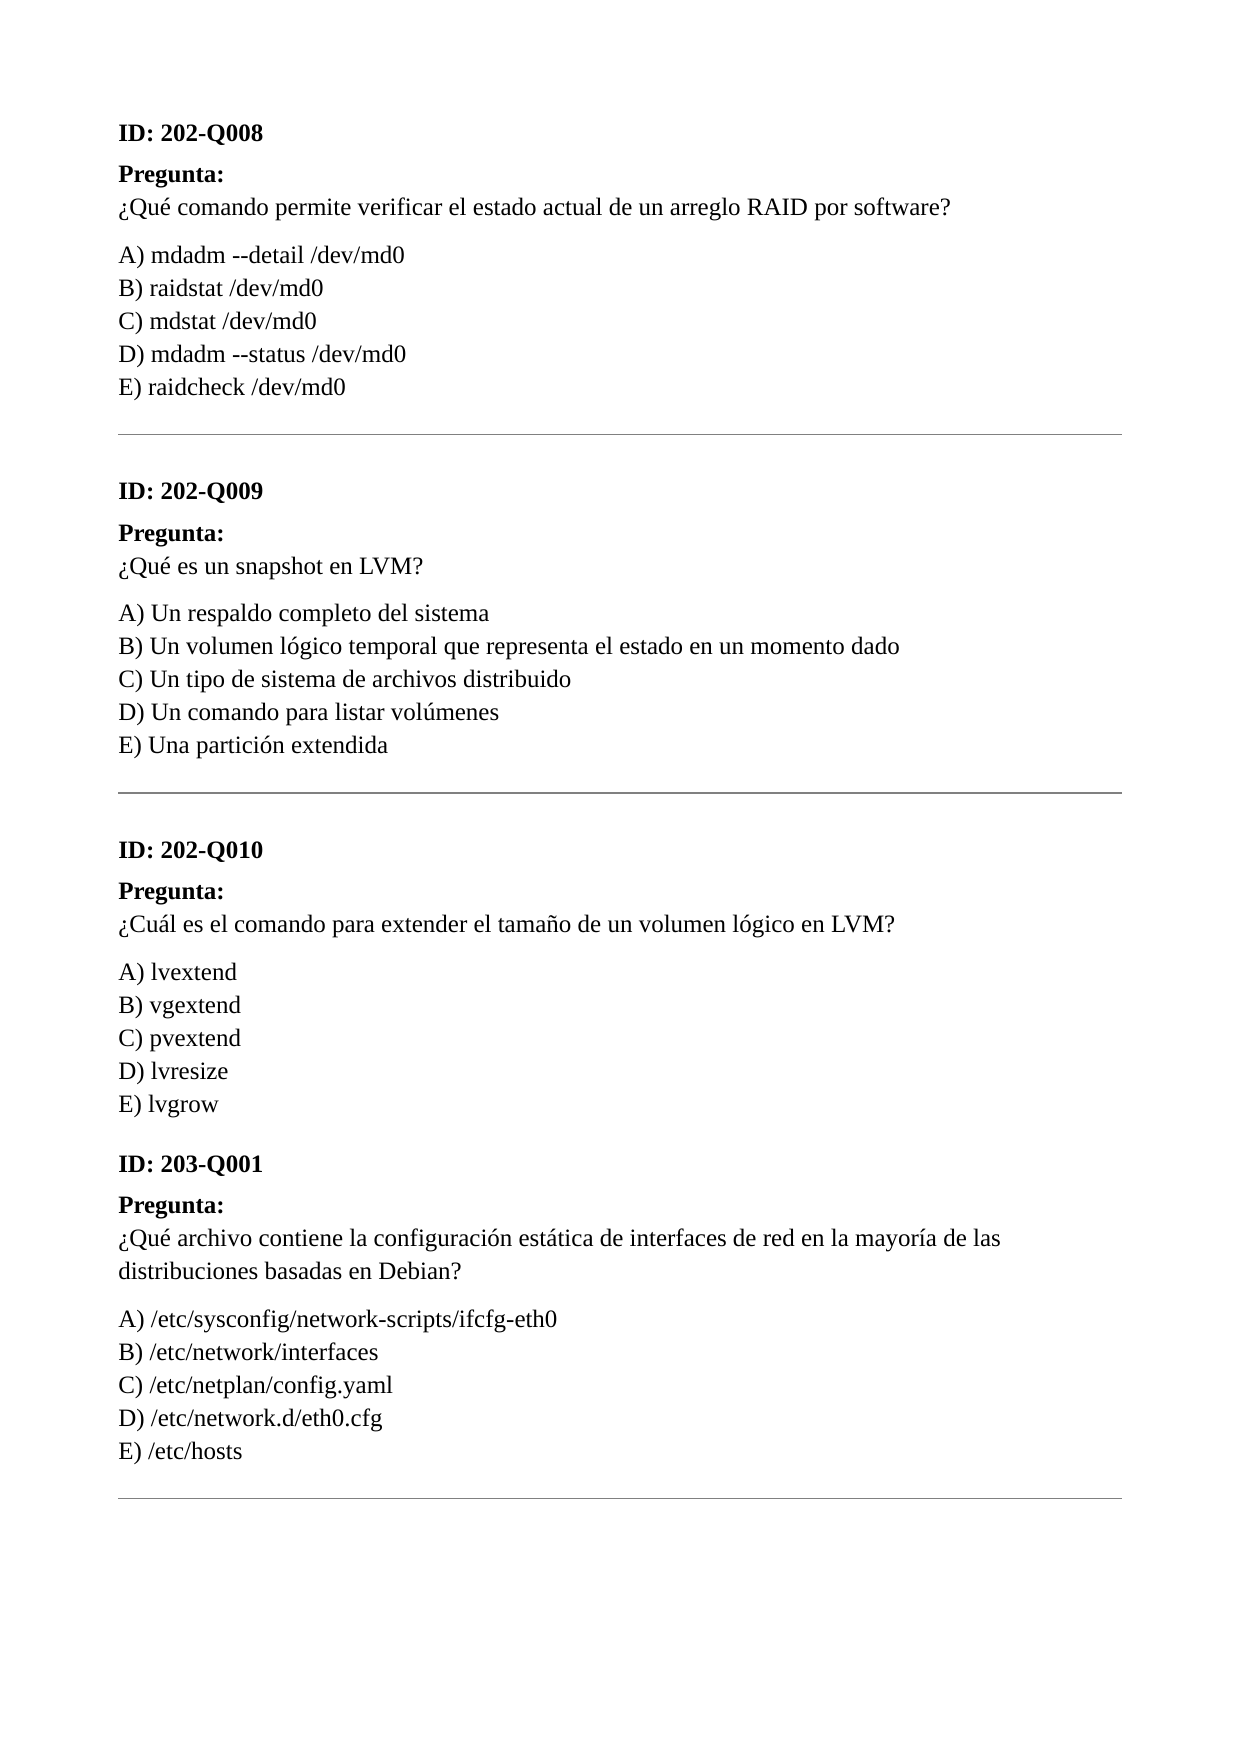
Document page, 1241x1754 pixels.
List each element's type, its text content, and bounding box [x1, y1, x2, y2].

subtitle ID: 202-Q009 [118, 476, 1122, 505]
text Pregunta: ¿Qué comando permite verificar el estado actual de un arreglo RAID por software? [118, 159, 1122, 221]
text A) Un respaldo completo del sistema B) Un volumen lógico temporal que representa el estado en un momento dado C) Un tipo de sistema de archivos distribuido D) Un comando para listar volúmenes E) Una partición extendida [118, 598, 1122, 759]
text A) lvextend B) vgextend C) pvextend D) lvresize E) lvgrow [118, 957, 1122, 1117]
text A) /etc/sysconfig/network-scripts/ifcfg-eth0 B) /etc/network/interfaces C) /etc/netplan/config.yaml D) /etc/network.d/eth0.cfg E) /etc/hosts [118, 1304, 1122, 1464]
subtitle ID: 202-Q008 [118, 118, 1122, 147]
text Pregunta: ¿Qué es un snapshot en LVM? [118, 518, 1122, 579]
text Pregunta: ¿Cuál es el comando para extender el tamaño de un volumen lógico en LVM? [118, 876, 1122, 938]
text Pregunta: ¿Qué archivo contiene la configuración estática de interfaces de red en la mayoría de las distribuciones basadas en Debian? [118, 1190, 1122, 1285]
subtitle ID: 203-Q001 [118, 1149, 1122, 1178]
text A) mdadm --detail /dev/md0 B) raidstat /dev/md0 C) mdstat /dev/md0 D) mdadm --status /dev/md0 E) raidcheck /dev/md0 [118, 240, 1122, 401]
subtitle ID: 202-Q010 [118, 835, 1122, 863]
